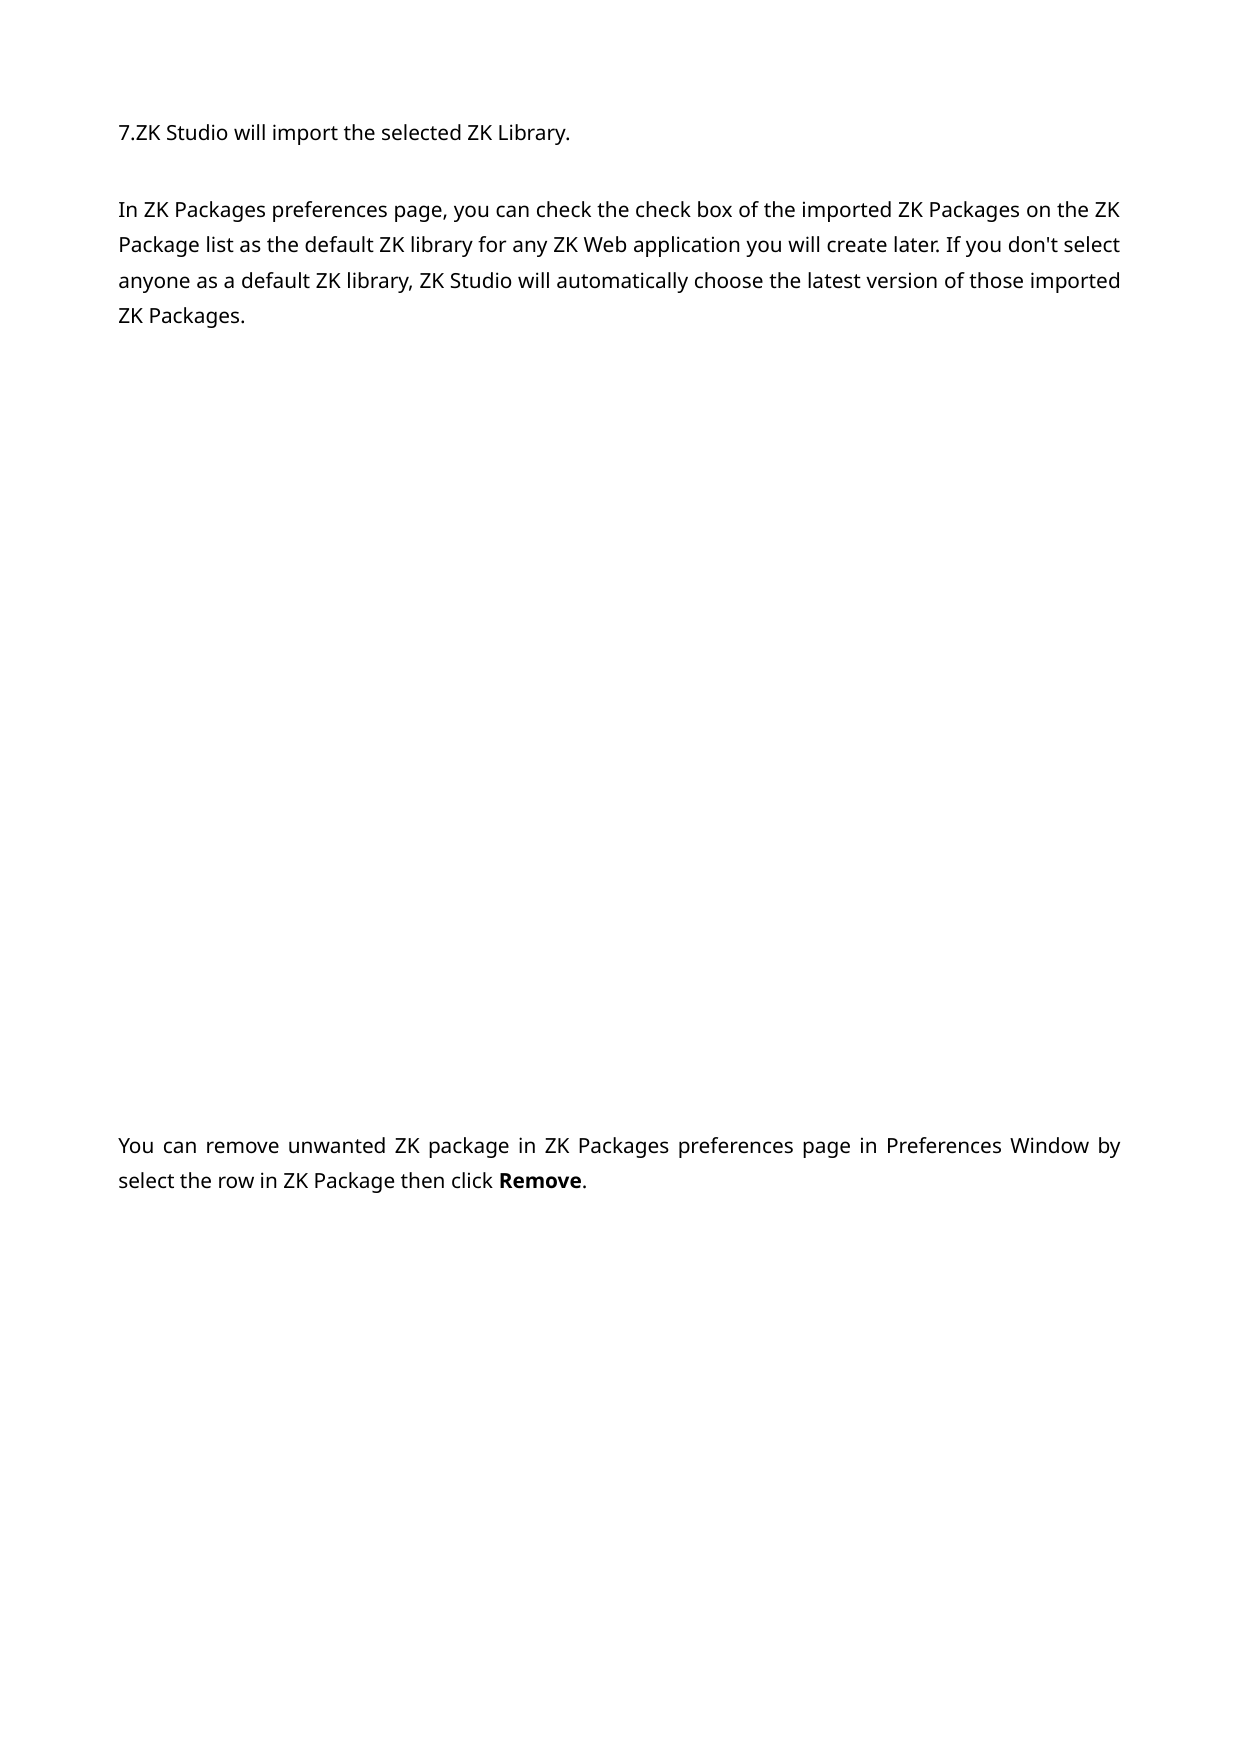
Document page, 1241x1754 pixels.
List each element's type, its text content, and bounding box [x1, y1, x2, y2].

text In ZK Packages preferences page, you can check the check box of the imported ZK Packages on the ZK Package list as the default ZK library for any ZK Web application you will create later. If you don't select anyone as a default ZK library, ZK Studio will automatically choose the latest version of those imported ZK Packages. [118, 195, 1122, 330]
list ZK Studio will import the selected ZK Library. [118, 118, 1122, 147]
text You can remove unwanted ZK package in ZK Packages preferences page in Preferences Window by select the row in ZK Package then click Remove. [118, 378, 1122, 1195]
